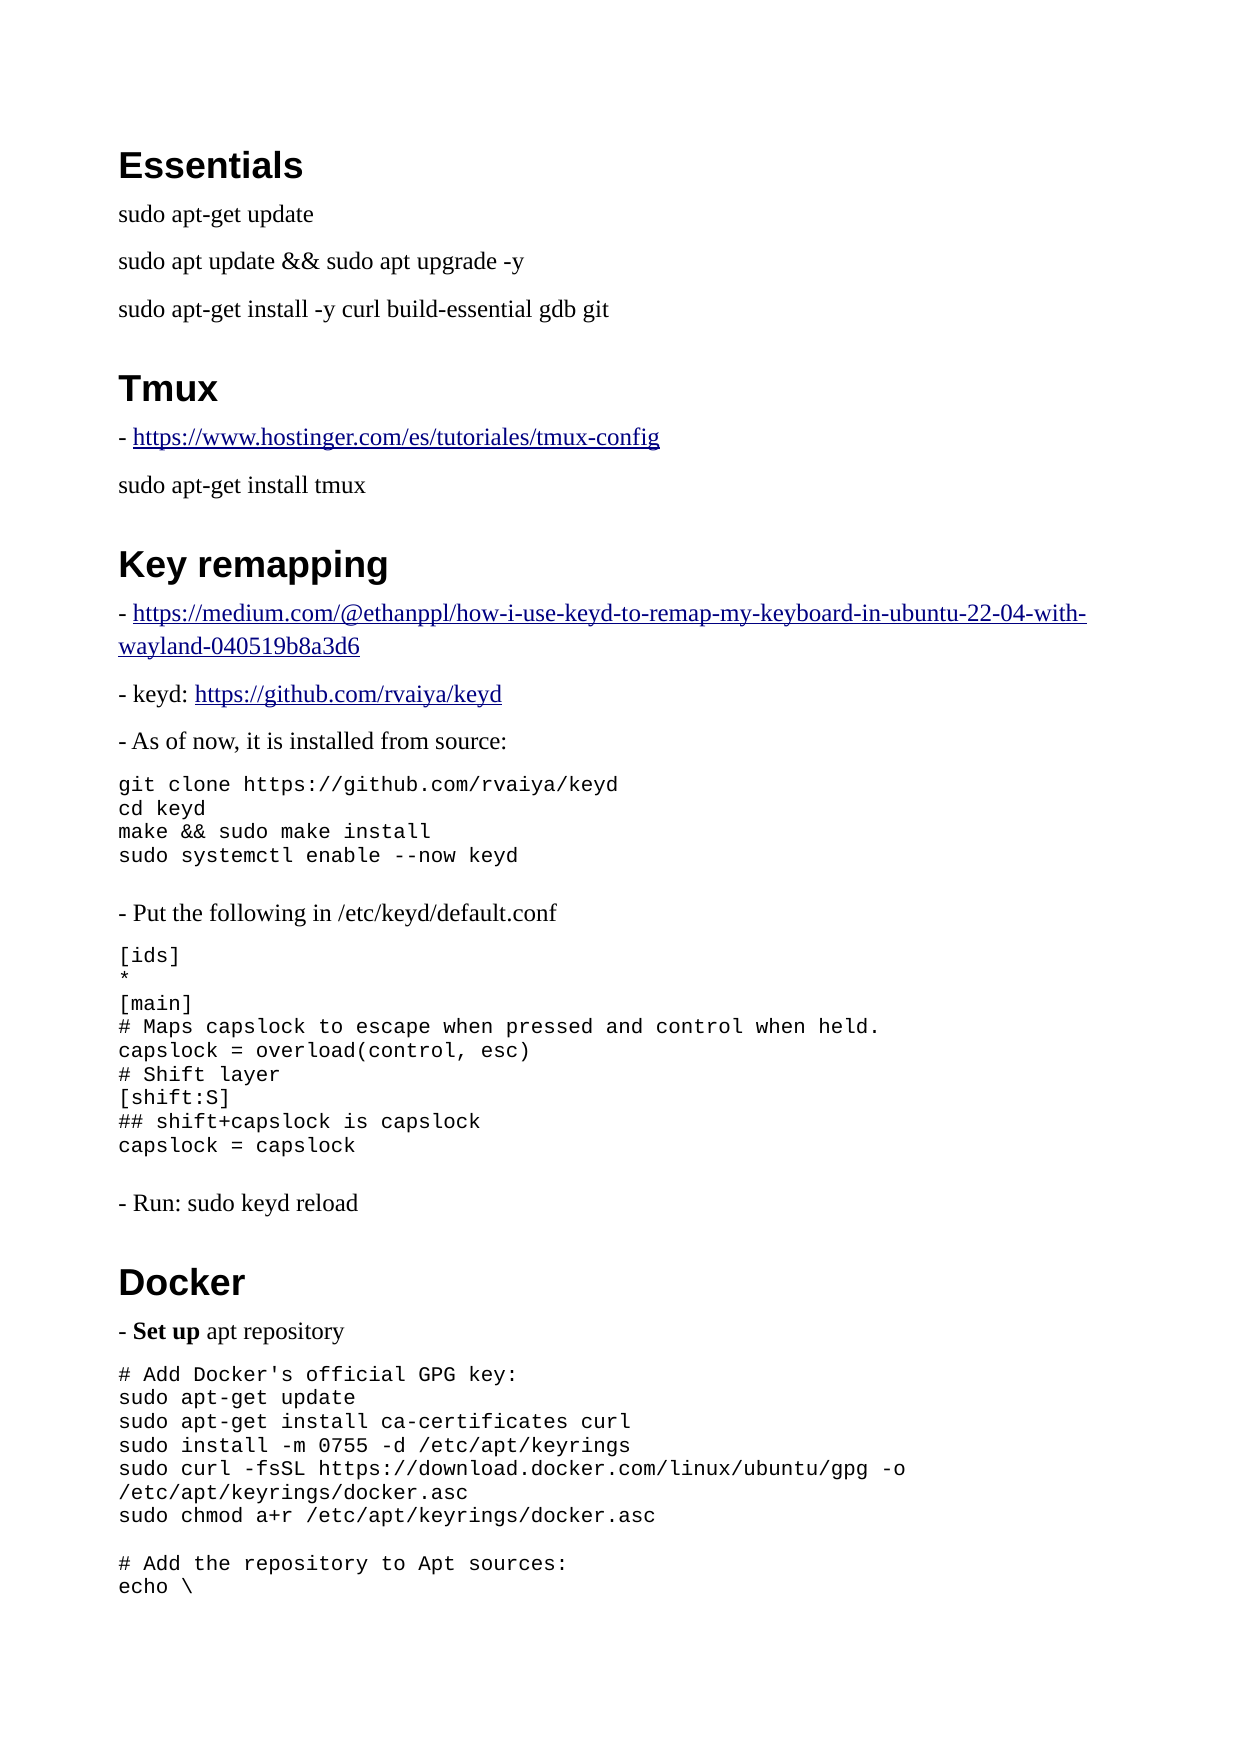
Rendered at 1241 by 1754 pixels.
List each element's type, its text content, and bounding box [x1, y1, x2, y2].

text cd keyd [118, 797, 1122, 821]
text echo \ [118, 1576, 1122, 1600]
text sudo apt update && sudo apt upgrade -y [118, 246, 1122, 275]
text git clone https://github.com/rvaiya/keyd [118, 774, 1122, 797]
text sudo chmod a+r /etc/apt/keyrings/docker.asc [118, 1506, 1122, 1529]
text sudo apt-get install -y curl build-essential gdb git [118, 294, 1122, 323]
text [main] [118, 993, 1122, 1016]
text - https://medium.com/@ethanppl/how-i-use-keyd-to-remap-my-keyboard-in-ubuntu-22-04-with-wayland-040519b8a3d6 [118, 598, 1122, 660]
text # Maps capslock to escape when pressed and control when held. [118, 1016, 1122, 1040]
text # Add the repository to Apt sources: [118, 1553, 1122, 1576]
text sudo apt-get install tmux [118, 470, 1122, 498]
text sudo apt-get install ca-certificates curl [118, 1411, 1122, 1434]
text ## shift+capslock is capslock [118, 1111, 1122, 1135]
text [shift:S] [118, 1087, 1122, 1111]
subtitle Docker [118, 1260, 1122, 1303]
text # Add Docker's official GPG key: [118, 1364, 1122, 1387]
text - keyd: https://github.com/rvaiya/keyd [118, 679, 1122, 707]
text - Set up apt repository [118, 1316, 1122, 1345]
text # Shift layer [118, 1064, 1122, 1087]
text - As of now, it is installed from source: [118, 726, 1122, 755]
text sudo systemctl enable --now keyd [118, 845, 1122, 868]
text capslock = capslock [118, 1135, 1122, 1158]
subtitle Tmux [118, 367, 1122, 410]
text * [118, 969, 1122, 993]
text sudo install -m 0755 -d /etc/apt/keyrings [118, 1434, 1122, 1458]
subtitle Essentials [118, 143, 1122, 186]
text - Run: sudo keyd reload [118, 1188, 1122, 1217]
text - https://www.hostinger.com/es/tutoriales/tmux-config [118, 422, 1122, 451]
text [ids] [118, 946, 1122, 969]
subtitle Key remapping [118, 542, 1122, 586]
text make && sudo make install [118, 821, 1122, 845]
text - Put the following in /etc/keyd/default.conf [118, 898, 1122, 927]
text capslock = overload(control, esc) [118, 1040, 1122, 1064]
text sudo apt-get update [118, 1387, 1122, 1411]
text sudo apt-get update [118, 199, 1122, 227]
text sudo curl -fsSL https://download.docker.com/linux/ubuntu/gpg -o /etc/apt/keyrings/docker.asc [118, 1458, 1122, 1506]
